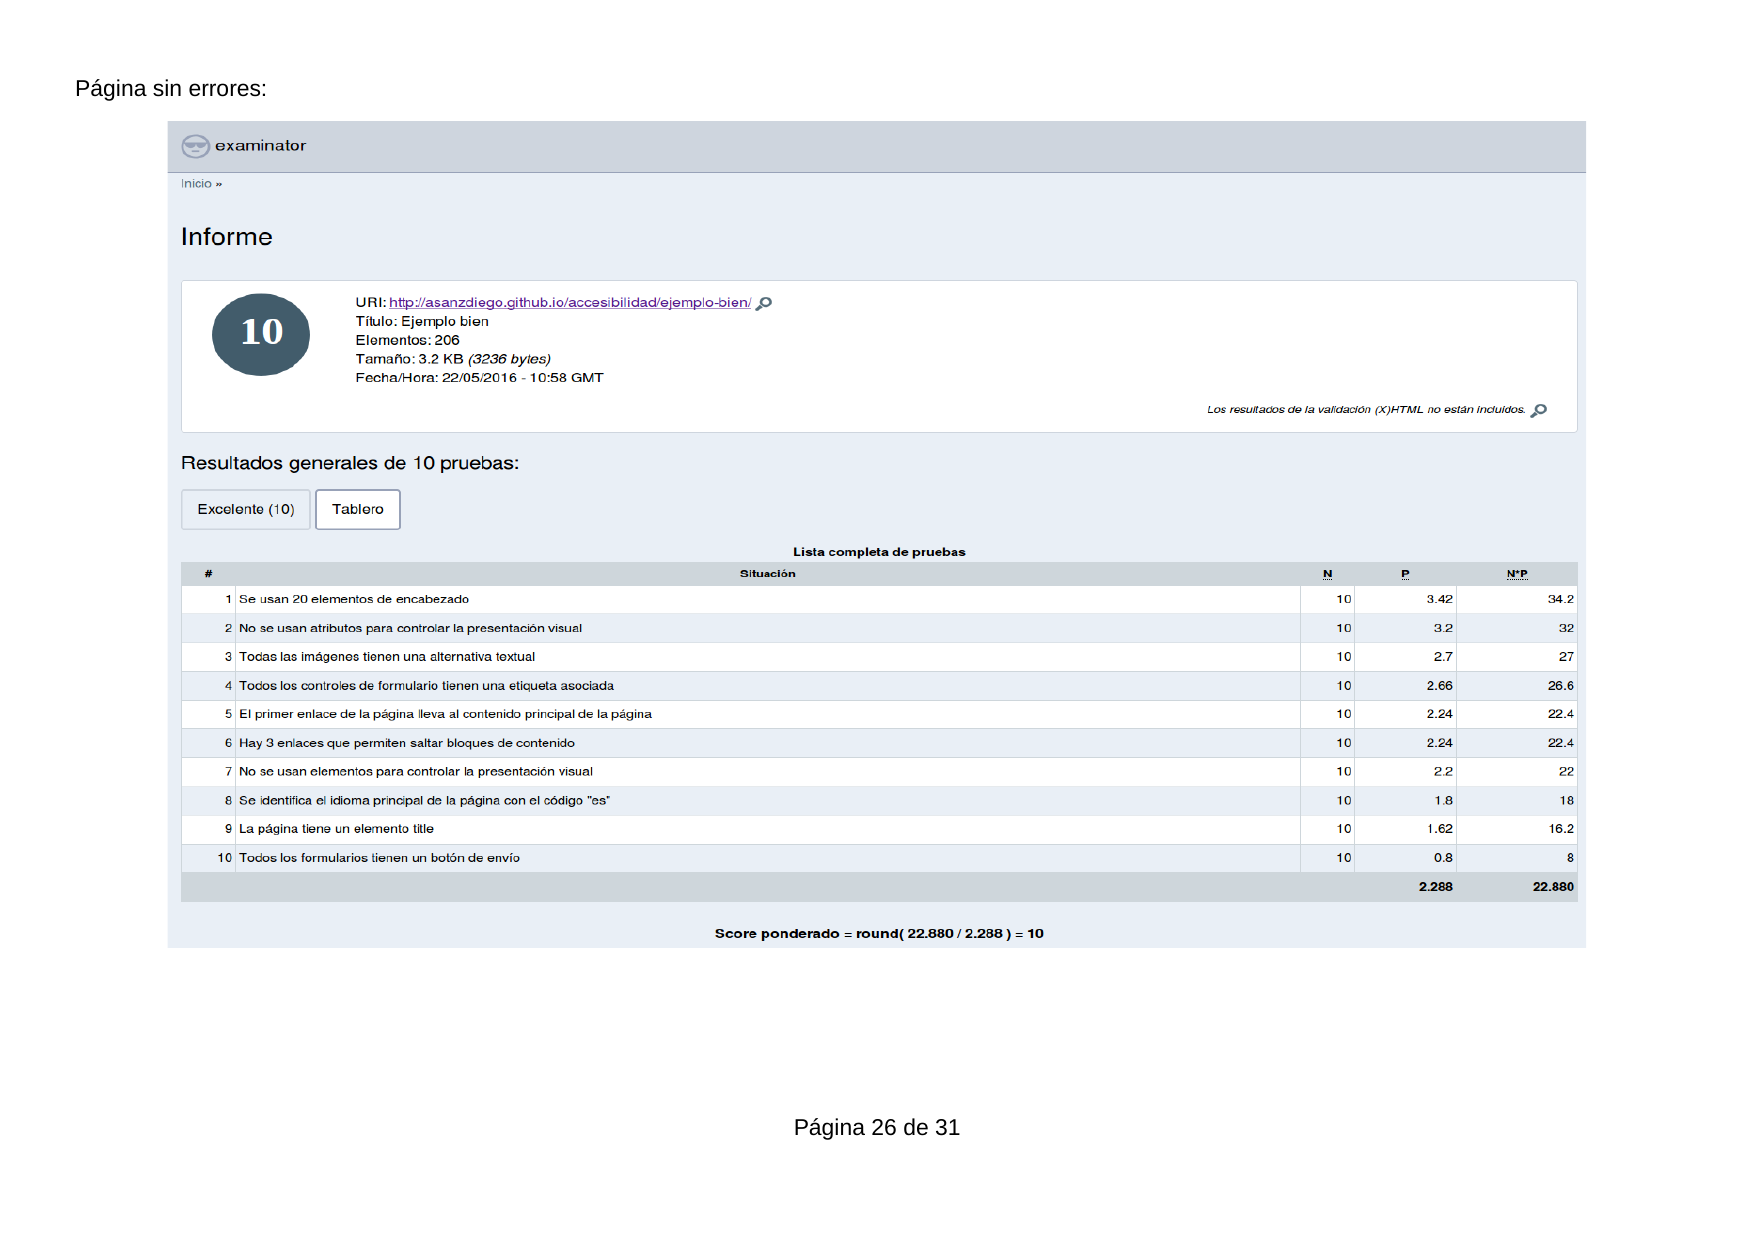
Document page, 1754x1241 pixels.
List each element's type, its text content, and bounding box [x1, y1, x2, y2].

text Página sin errores: [75, 75, 1679, 101]
picture [167, 121, 1587, 948]
